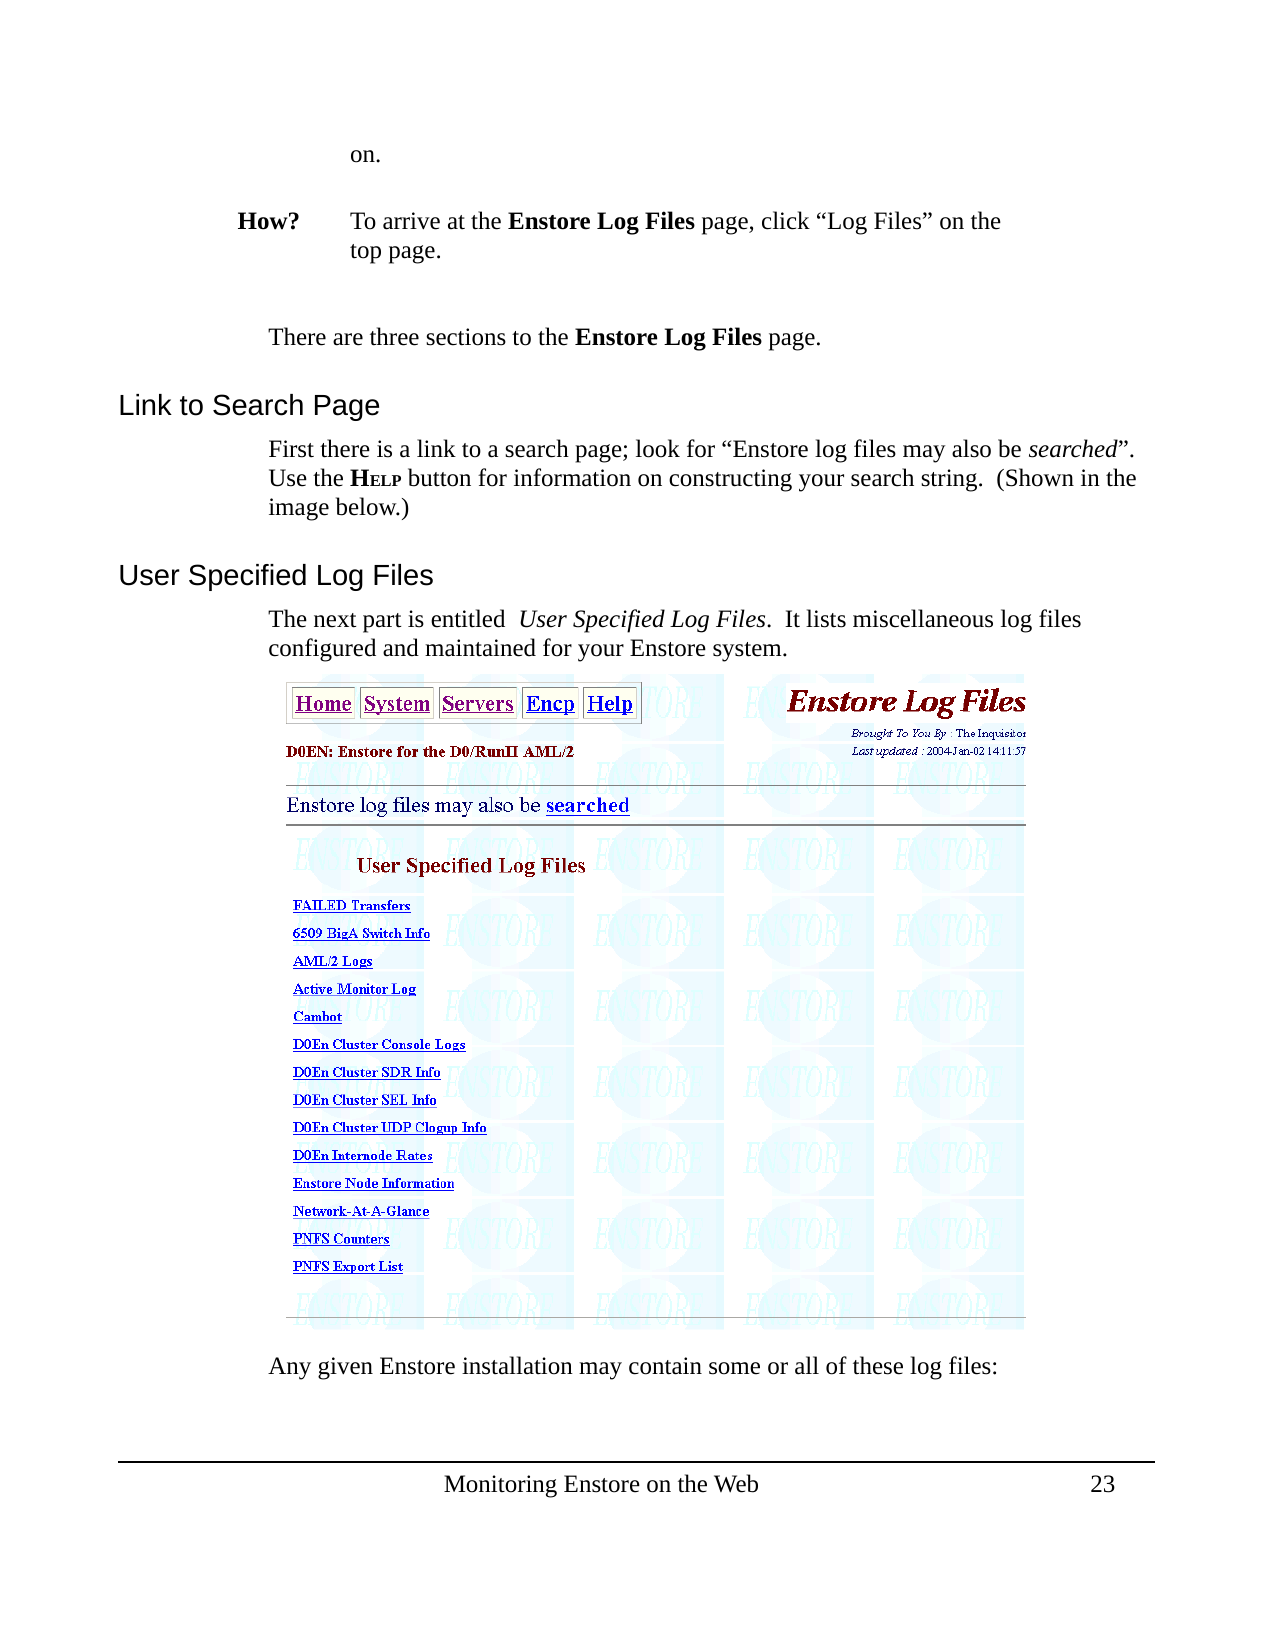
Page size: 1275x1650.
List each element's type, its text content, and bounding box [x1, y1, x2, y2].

table_cell How? [225, 185, 337, 281]
table_cell on. [338, 118, 1050, 185]
text Any given Enstore installation may contain some or all of these log files: [268, 1351, 1157, 1380]
table_cell To arrive at the Enstore Log Files page, click “Log Files” on the top page. [338, 185, 1050, 281]
table_cell [225, 118, 337, 185]
text The next part is entitled User Specified Log Files. It lists miscellaneous log files configured and maintained for your Enstore system. logfilestop.gif 162 [268, 604, 1157, 1338]
subtitle User Specified Log Files [118, 558, 1157, 591]
subtitle Link to Search Page [118, 388, 1157, 422]
text There are three sections to the Enstore Log Files page. [268, 322, 1157, 351]
text First there is a link to a search page; look for “Enstore log files may also be searched”. Use the Help button for information on constructing your search string. (Shown in the image below.) [268, 434, 1157, 520]
